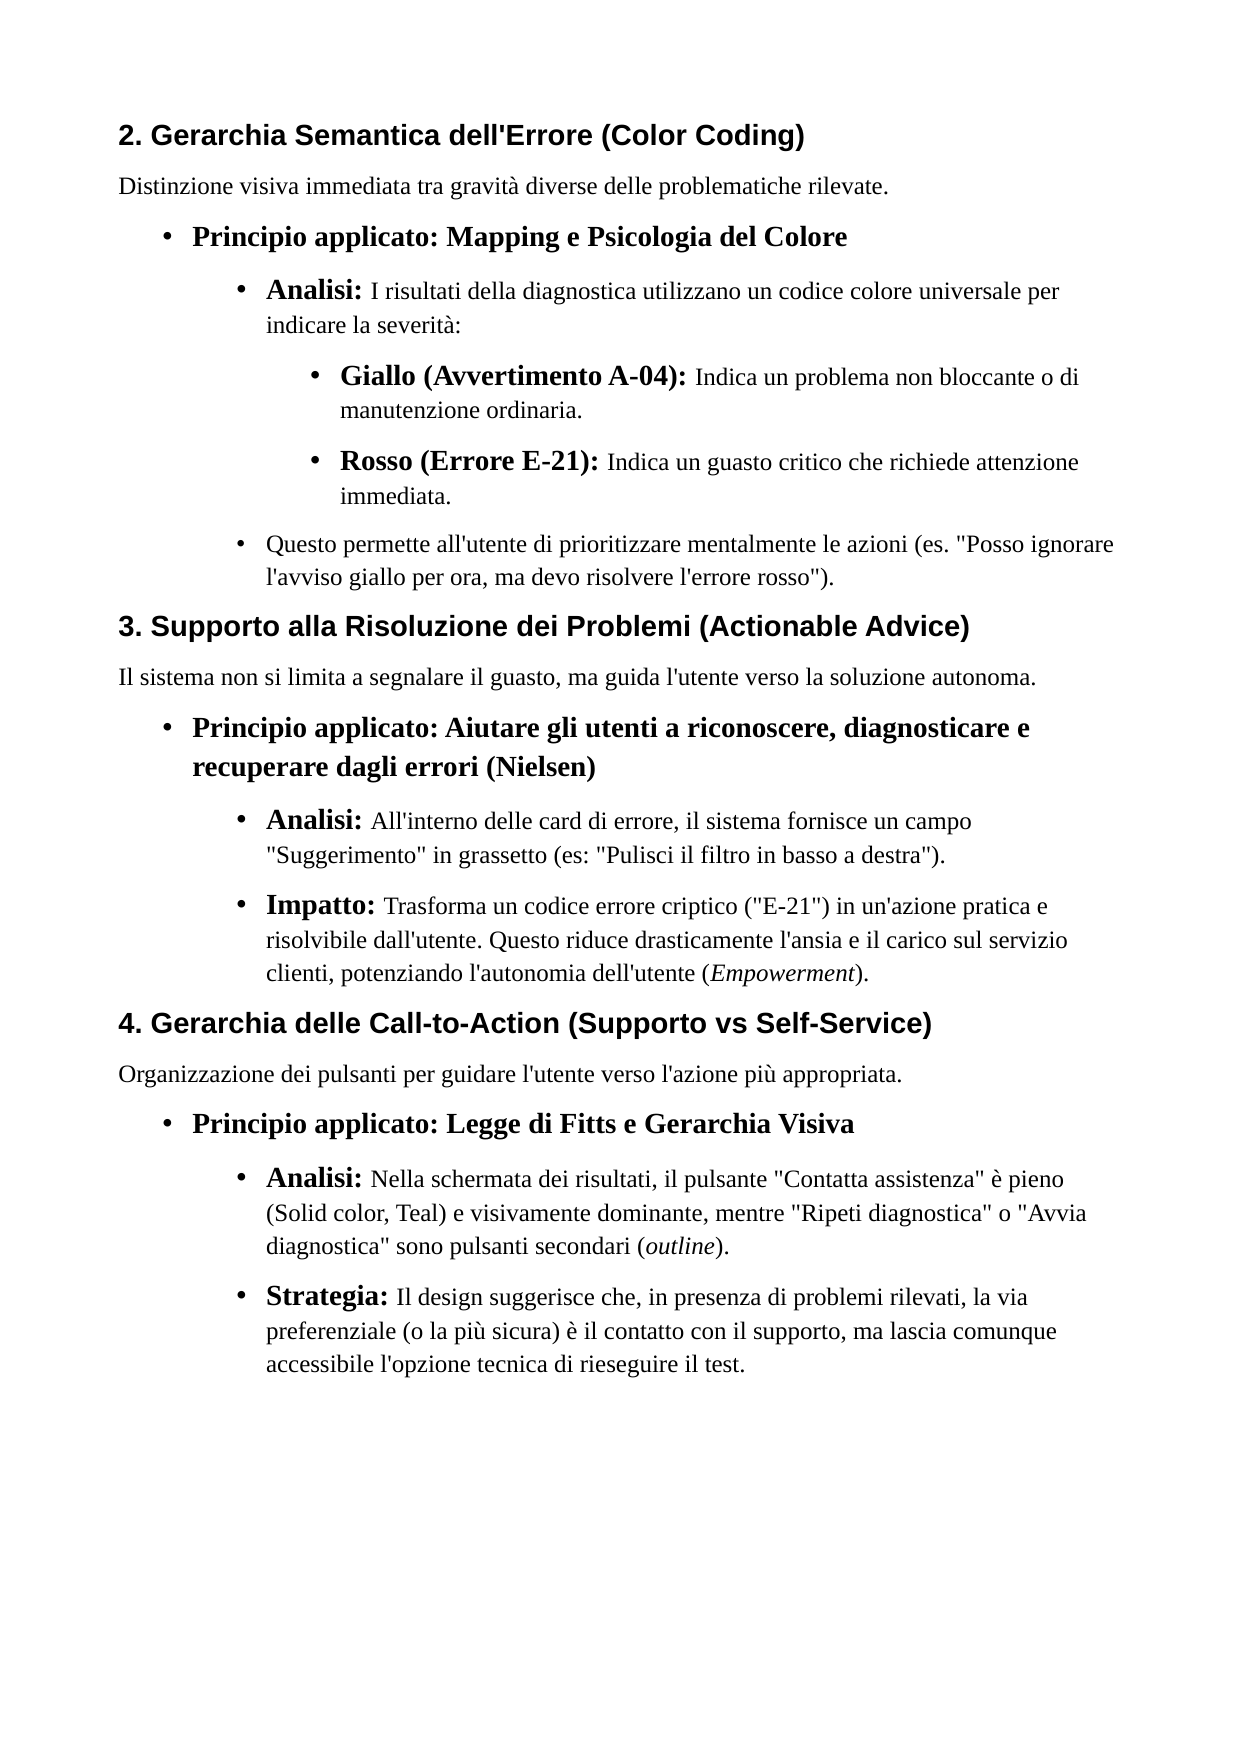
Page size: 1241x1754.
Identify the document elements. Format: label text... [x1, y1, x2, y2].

list Strategia: Il design suggerisce che, in presenza di problemi rilevati, la via preferenziale (o la più sicura) è il contatto con il supporto, ma lascia comunque accessibile l'opzione tecnica di rieseguire il test. [236, 1278, 1122, 1378]
list Principio applicato: Legge di Fitts e Gerarchia Visiva [162, 1107, 1122, 1140]
text Organizzazione dei pulsanti per guidare l'utente verso l'azione più appropriata. [118, 1059, 1122, 1088]
list Analisi: All'interno delle card di errore, il sistema fornisce un campo "Suggerimento" in grassetto (es: "Pulisci il filtro in basso a destra"). [236, 802, 1122, 868]
list Rosso (Errore E-21): Indica un guasto critico che richiede attenzione immediata. [310, 443, 1122, 510]
list Analisi: I risultati della diagnostica utilizzano un codice colore universale per indicare la severità: [236, 272, 1122, 339]
list Impatto: Trasforma un codice errore criptico ("E-21") in un'azione pratica e risolvibile dall'utente. Questo riduce drasticamente l'ansia e il carico sul servizio clienti, potenziando l'autonomia dell'utente (Empowerment). [236, 887, 1122, 987]
subtitle 2. Gerarchia Semantica dell'Errore (Color Coding) [118, 118, 1122, 152]
list Giallo (Avvertimento A-04): Indica un problema non bloccante o di manutenzione ordinaria. [310, 358, 1122, 424]
text Il sistema non si limita a segnalare il guasto, ma guida l'utente verso la soluzione autonoma. [118, 662, 1122, 691]
subtitle 3. Supporto alla Risoluzione dei Problemi (Actionable Advice) [118, 609, 1122, 643]
list Principio applicato: Mapping e Psicologia del Colore [162, 219, 1122, 252]
subtitle 4. Gerarchia delle Call-to-Action (Supporto vs Self-Service) [118, 1006, 1122, 1039]
text Distinzione visiva immediata tra gravità diverse delle problematiche rilevate. [118, 171, 1122, 200]
list Principio applicato: Aiutare gli utenti a riconoscere, diagnosticare e recuperare dagli errori (Nielsen) [162, 710, 1122, 782]
list Questo permette all'utente di prioritizzare mentalmente le azioni (es. "Posso ignorare l'avviso giallo per ora, ma devo risolvere l'errore rosso"). [236, 529, 1122, 590]
list Analisi: Nella schermata dei risultati, il pulsante "Contatta assistenza" è pieno (Solid color, Teal) e visivamente dominante, mentre "Ripeti diagnostica" o "Avvia diagnostica" sono pulsanti secondari (outline). [236, 1160, 1122, 1259]
